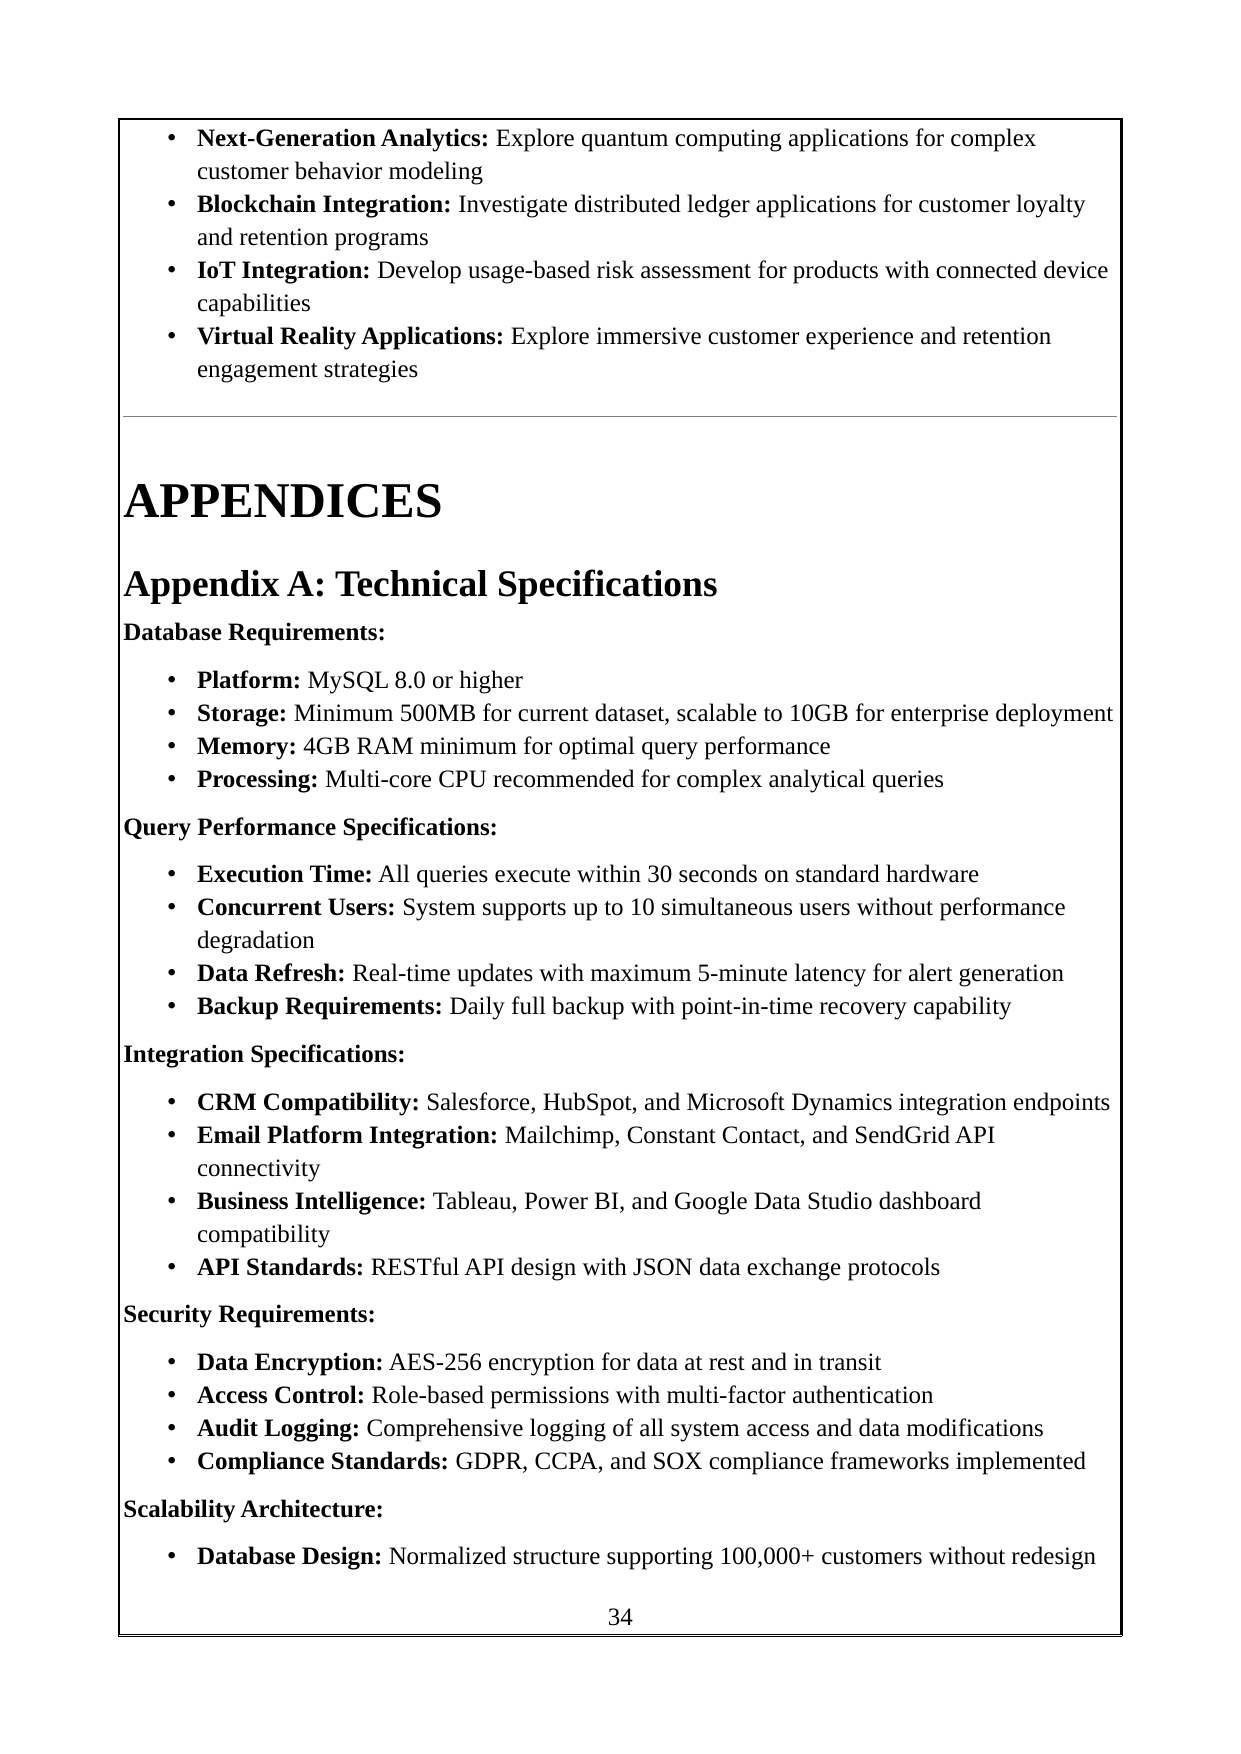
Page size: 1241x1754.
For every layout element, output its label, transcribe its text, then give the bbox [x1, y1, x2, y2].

list Memory: 4GB RAM minimum for optimal query performance [167, 731, 1117, 760]
list Email Platform Integration: Mailchimp, Constant Contact, and SendGrid API connectivity [167, 1120, 1117, 1181]
list Business Intelligence: Tableau, Power BI, and Google Data Studio dashboard compatibility [167, 1186, 1117, 1247]
text Database Requirements: [123, 617, 1117, 646]
list IoT Integration: Develop usage-based risk assessment for products with connected device capabilities [167, 255, 1117, 317]
subtitle Appendix A: Technical Specifications [123, 562, 1117, 605]
list Audit Logging: Comprehensive logging of all system access and data modifications [167, 1413, 1117, 1442]
text Integration Specifications: [123, 1039, 1117, 1068]
list Backup Requirements: Daily full backup with point-in-time recovery capability [167, 991, 1117, 1020]
list Processing: Multi-core CPU recommended for complex analytical queries [167, 764, 1117, 793]
list API Standards: RESTful API design with JSON data exchange protocols [167, 1252, 1117, 1281]
list Storage: Minimum 500MB for current dataset, scalable to 10GB for enterprise deployment [167, 698, 1117, 727]
text Scalability Architecture: [123, 1494, 1117, 1522]
subtitle APPENDICES [123, 471, 1117, 528]
list Concurrent Users: System supports up to 10 simultaneous users without performance degradation [167, 892, 1117, 954]
list Compliance Standards: GDPR, CCPA, and SOX compliance frameworks implemented [167, 1446, 1117, 1475]
list Data Encryption: AES-256 encryption for data at rest and in transit [167, 1347, 1117, 1376]
list Execution Time: All queries execute within 30 seconds on standard hardware [167, 859, 1117, 888]
text Query Performance Specifications: [123, 812, 1117, 841]
list Data Refresh: Real-time updates with maximum 5-minute latency for alert generation [167, 958, 1117, 987]
list Virtual Reality Applications: Explore immersive customer experience and retention engagement strategies [167, 321, 1117, 383]
list Next-Generation Analytics: Explore quantum computing applications for complex customer behavior modeling [167, 123, 1117, 185]
text Security Requirements: [123, 1299, 1117, 1328]
list Database Design: Normalized structure supporting 100,000+ customers without redesign [167, 1541, 1117, 1570]
list Access Control: Role-based permissions with multi-factor authentication [167, 1380, 1117, 1409]
list CRM Compatibility: Salesforce, HubSpot, and Microsoft Dynamics integration endpoints [167, 1087, 1117, 1115]
list Platform: MySQL 8.0 or higher [167, 665, 1117, 694]
list Blockchain Integration: Investigate distributed ledger applications for customer loyalty and retention programs [167, 189, 1117, 251]
